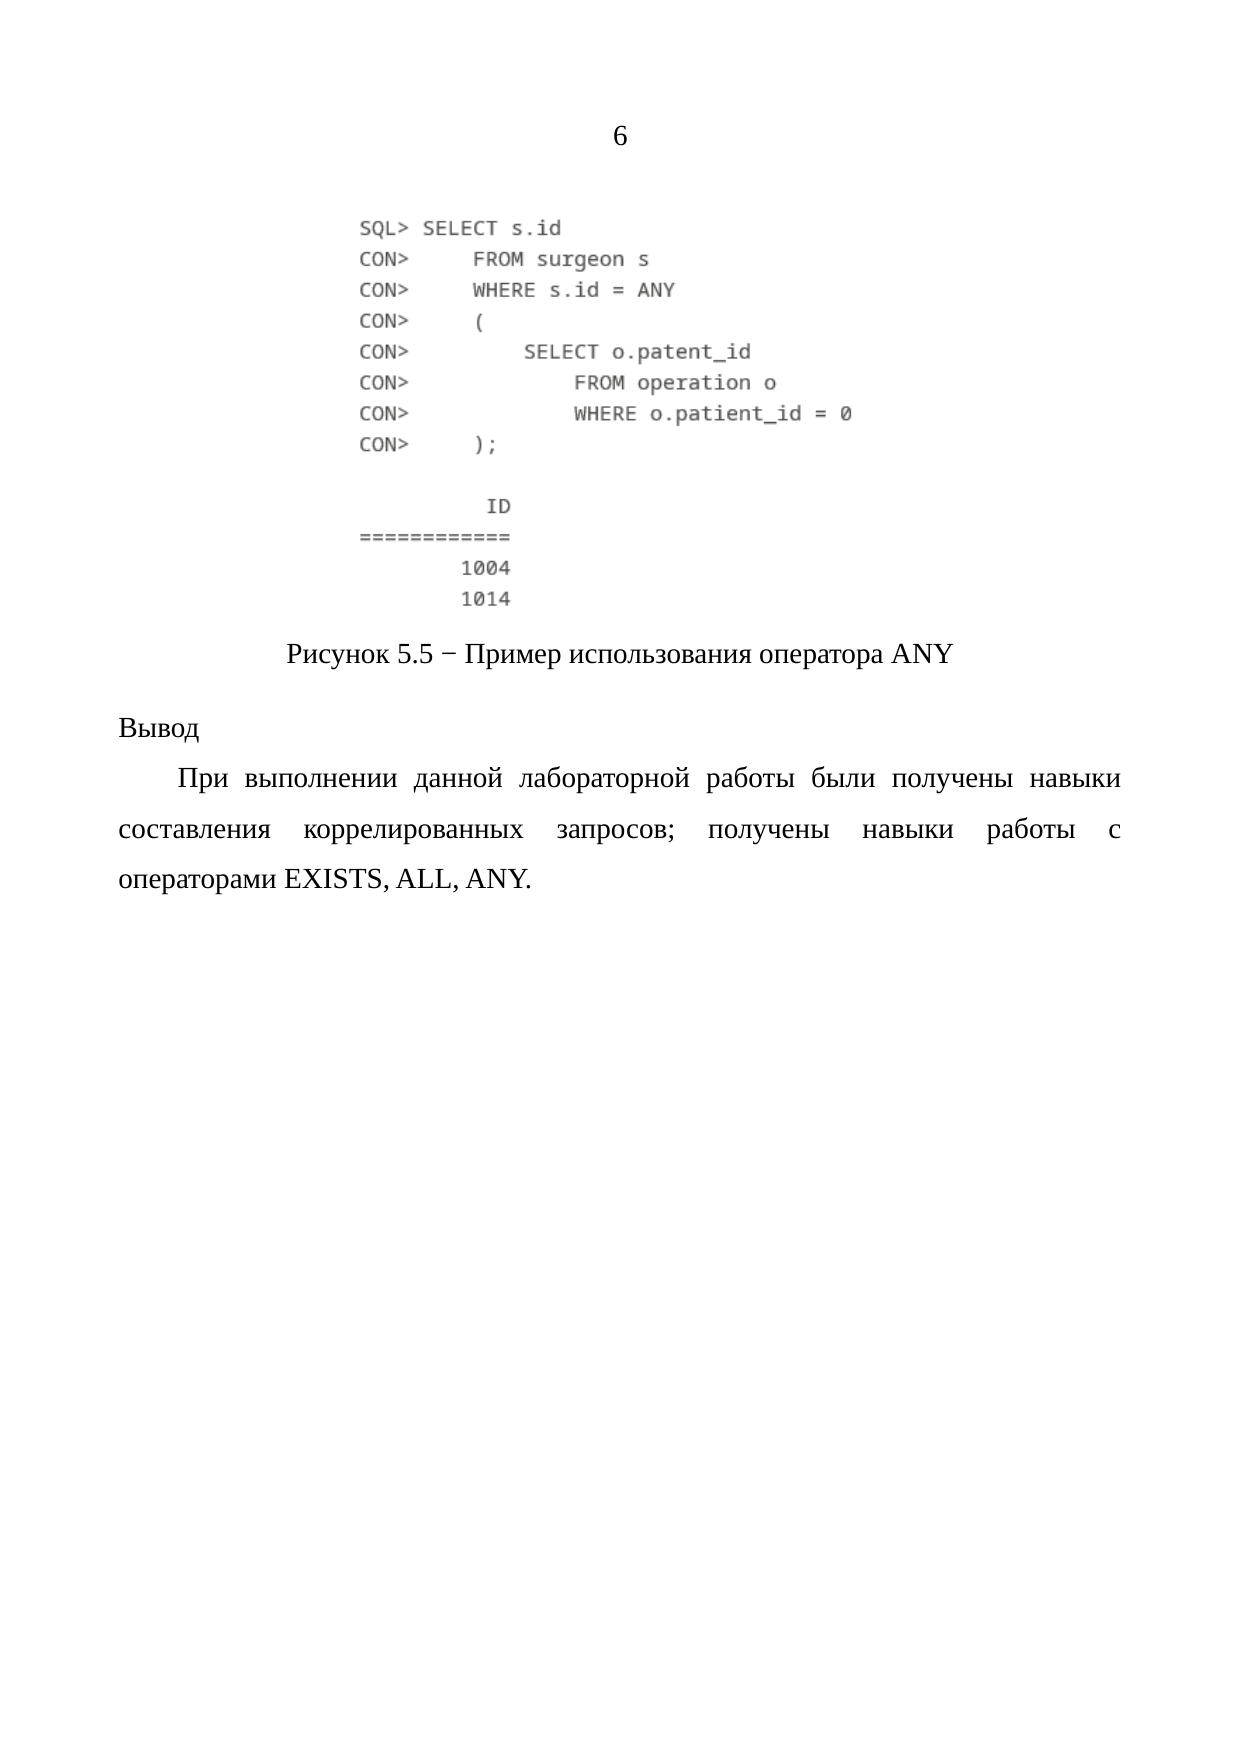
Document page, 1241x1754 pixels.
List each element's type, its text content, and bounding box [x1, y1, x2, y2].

text При выполнении данной лабораторной работы были получены навыки составления коррелированных запросов; получены навыки работы с операторами EXISTS, ALL, ANY. [118, 761, 1122, 895]
text Рисунок 5.5 − Пример использования оператора ANY [233, 211, 1008, 670]
picture [348, 210, 892, 620]
text Вывод [118, 710, 1122, 744]
